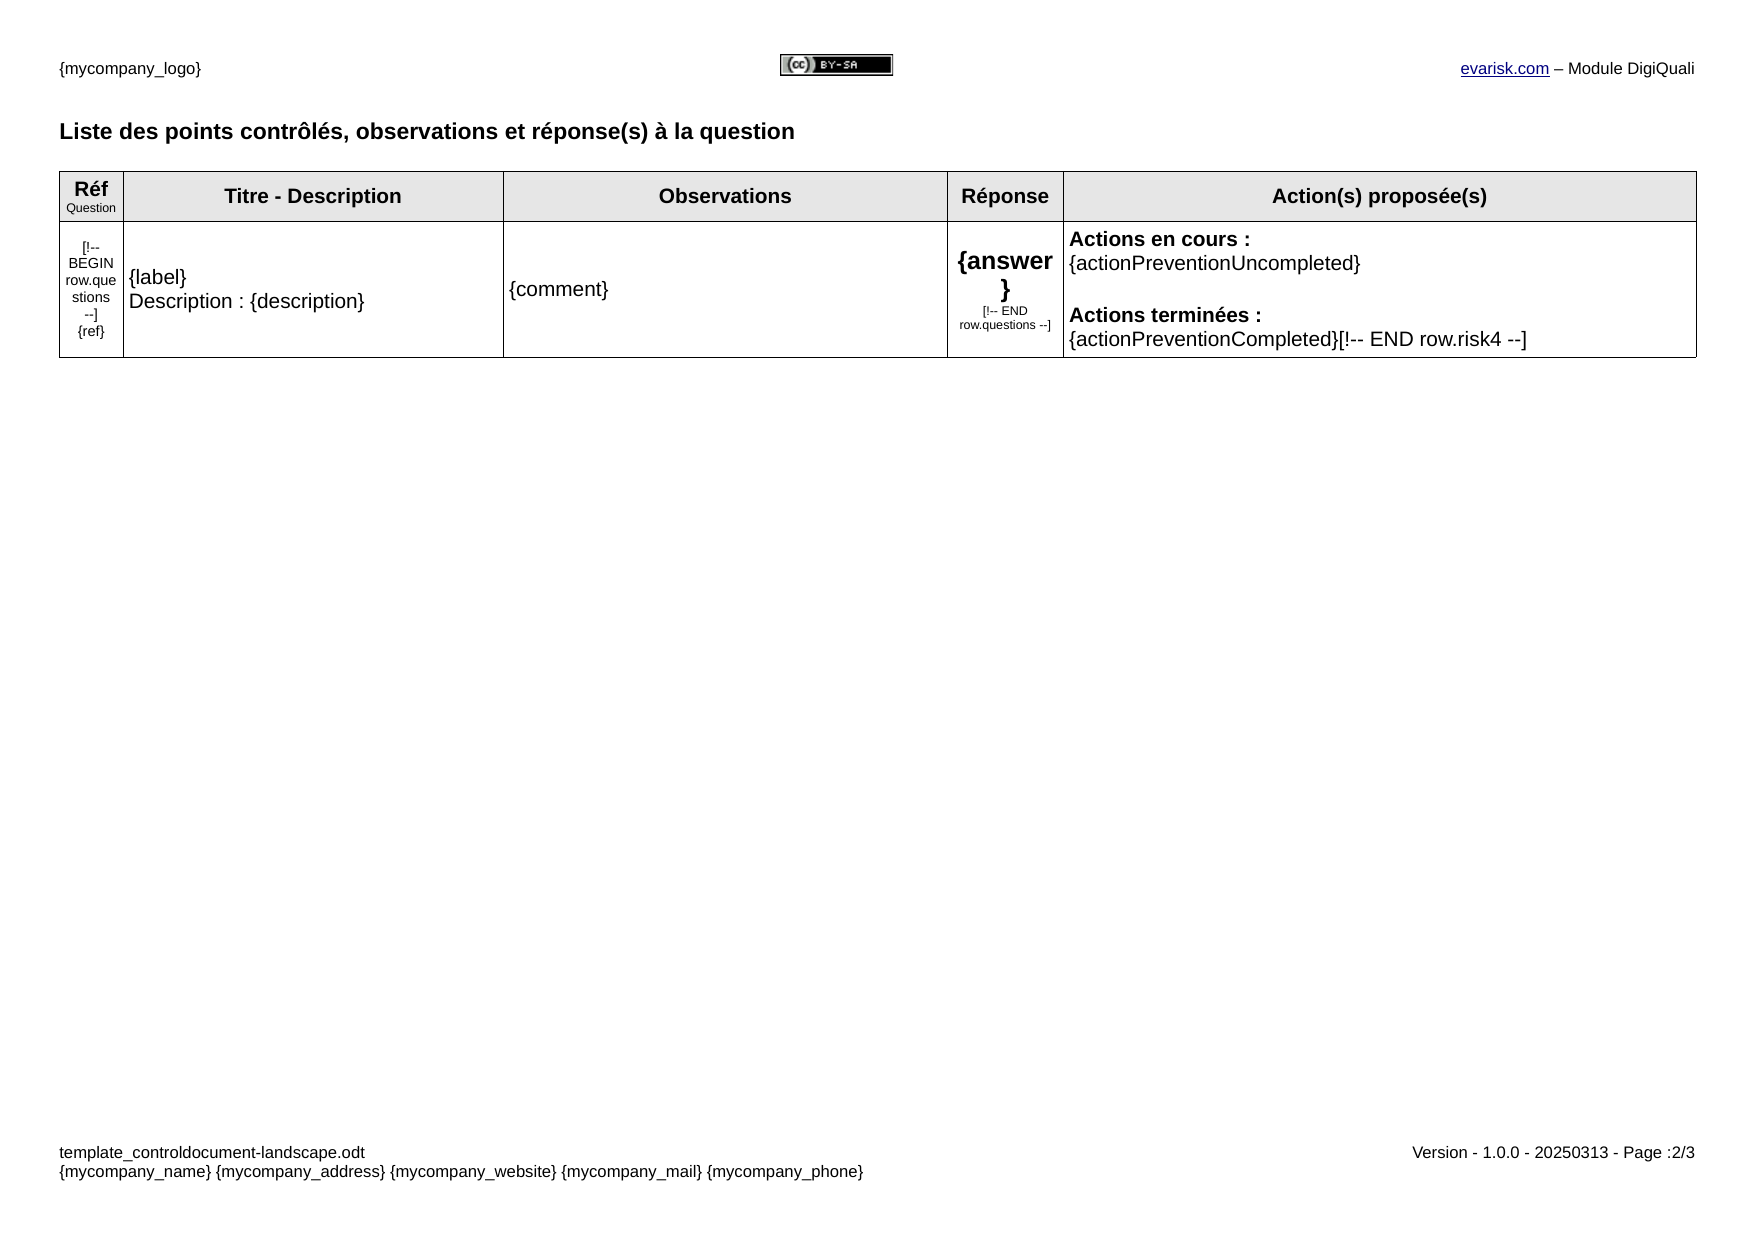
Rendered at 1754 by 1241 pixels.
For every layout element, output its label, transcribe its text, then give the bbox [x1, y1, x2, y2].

table_header Titre - Description [124, 172, 503, 221]
table_header Observations [504, 172, 947, 221]
text Liste des points contrôlés, observations et réponse(s) à la question [59, 118, 1695, 144]
picture [780, 54, 894, 76]
table_cell [!-- BEGIN row.questions --] {ref} [60, 222, 123, 357]
table_header Réponse [948, 172, 1063, 221]
table_cell {answer} [!-- END row.questions --] [948, 222, 1063, 357]
table_cell {label} Description : {description} [124, 222, 503, 357]
table_header Réf Question [60, 172, 123, 221]
table_header Action(s) proposée(s) [1064, 172, 1696, 221]
table_cell Actions en cours : {actionPreventionUncompleted} Actions terminées : {actionPreventionCompleted}[!-- END row.risk4 --] [1064, 222, 1696, 357]
table_cell {comment} [504, 222, 947, 357]
